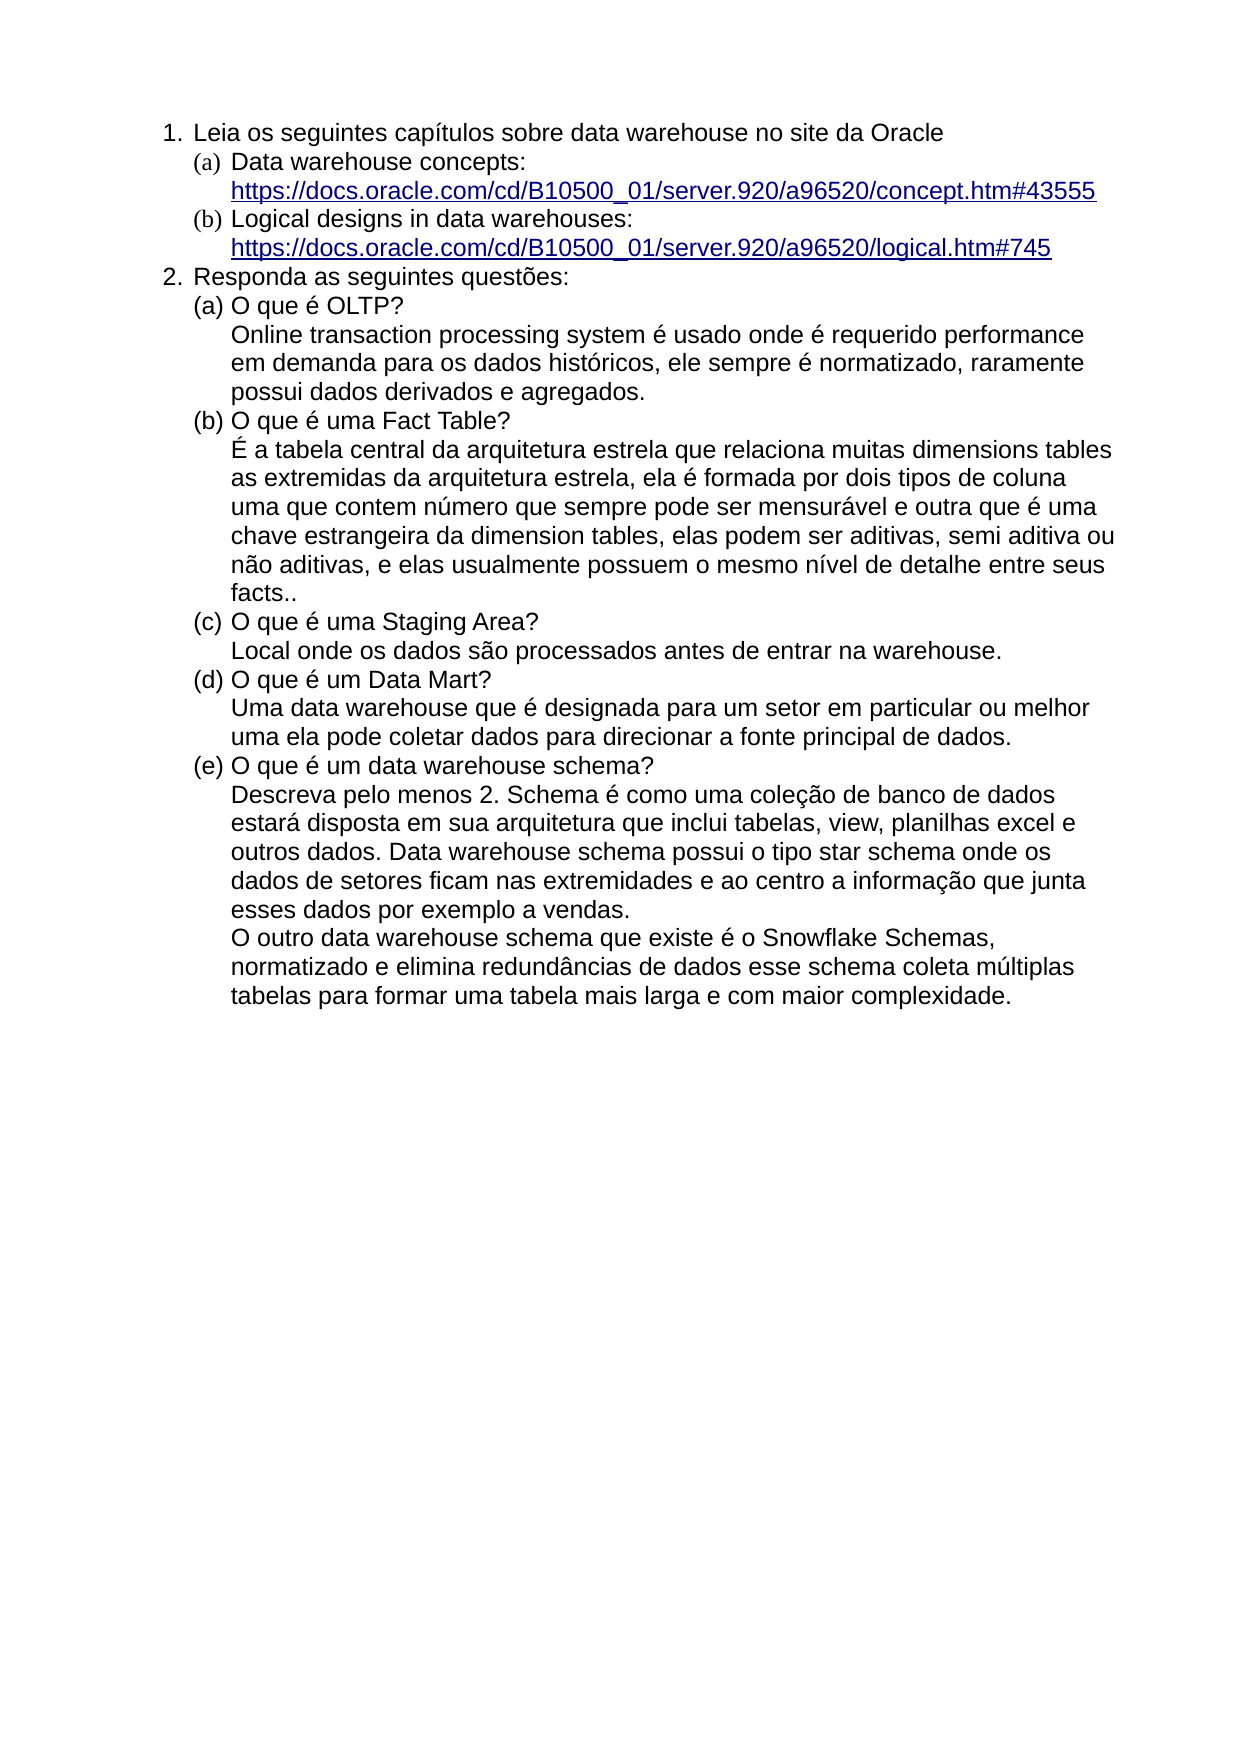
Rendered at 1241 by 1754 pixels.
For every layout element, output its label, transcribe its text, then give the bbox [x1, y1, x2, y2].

list Responda as seguintes questões: [156, 262, 1122, 291]
list O que é OLTP? [193, 291, 1122, 319]
text Descreva pelo menos 2. Schema é como uma coleção de banco de dados estará disposta em sua arquitetura que inclui tabelas, view, planilhas excel e outros dados. Data warehouse schema possui o tipo star schema onde os dados de setores ficam nas extremidades e ao centro a informação que junta esses dados por exemplo a vendas. [231, 779, 1122, 923]
list Logical designs in data warehouses: https://docs.oracle.com/cd/B10500_01/server.920/a96520/logical.htm#745 [193, 204, 1122, 262]
text Uma data warehouse que é designada para um setor em particular ou melhor uma ela pode coletar dados para direcionar a fonte principal de dados. [231, 693, 1122, 751]
list Data warehouse concepts: https://docs.oracle.com/cd/B10500_01/server.920/a96520/concept.htm#43555 [193, 147, 1122, 204]
list Leia os seguintes capítulos sobre data warehouse no site da Oracle [156, 118, 1122, 147]
list O que é um data warehouse schema? [193, 751, 1122, 779]
text Online transaction processing system é usado onde é requerido performance em demanda para os dados históricos, ele sempre é normatizado, raramente possui dados derivados e agregados. [231, 319, 1122, 406]
list O que é uma Fact Table? [193, 406, 1122, 434]
list O que é um Data Mart? [193, 664, 1122, 693]
text Local onde os dados são processados antes de entrar na warehouse. [231, 636, 1122, 664]
text É a tabela central da arquitetura estrela que relaciona muitas dimensions tables as extremidas da arquitetura estrela, ela é formada por dois tipos de coluna uma que contem número que sempre pode ser mensurável e outra que é uma chave estrangeira da dimension tables, elas podem ser aditivas, semi aditiva ou não aditivas, e elas usualmente possuem o mesmo nível de detalhe entre seus facts.. [231, 434, 1122, 607]
text O outro data warehouse schema que existe é o Snowflake Schemas, normatizado e elimina redundâncias de dados esse schema coleta múltiplas tabelas para formar uma tabela mais larga e com maior complexidade. [231, 923, 1122, 1009]
list O que é uma Staging Area? [193, 607, 1122, 636]
